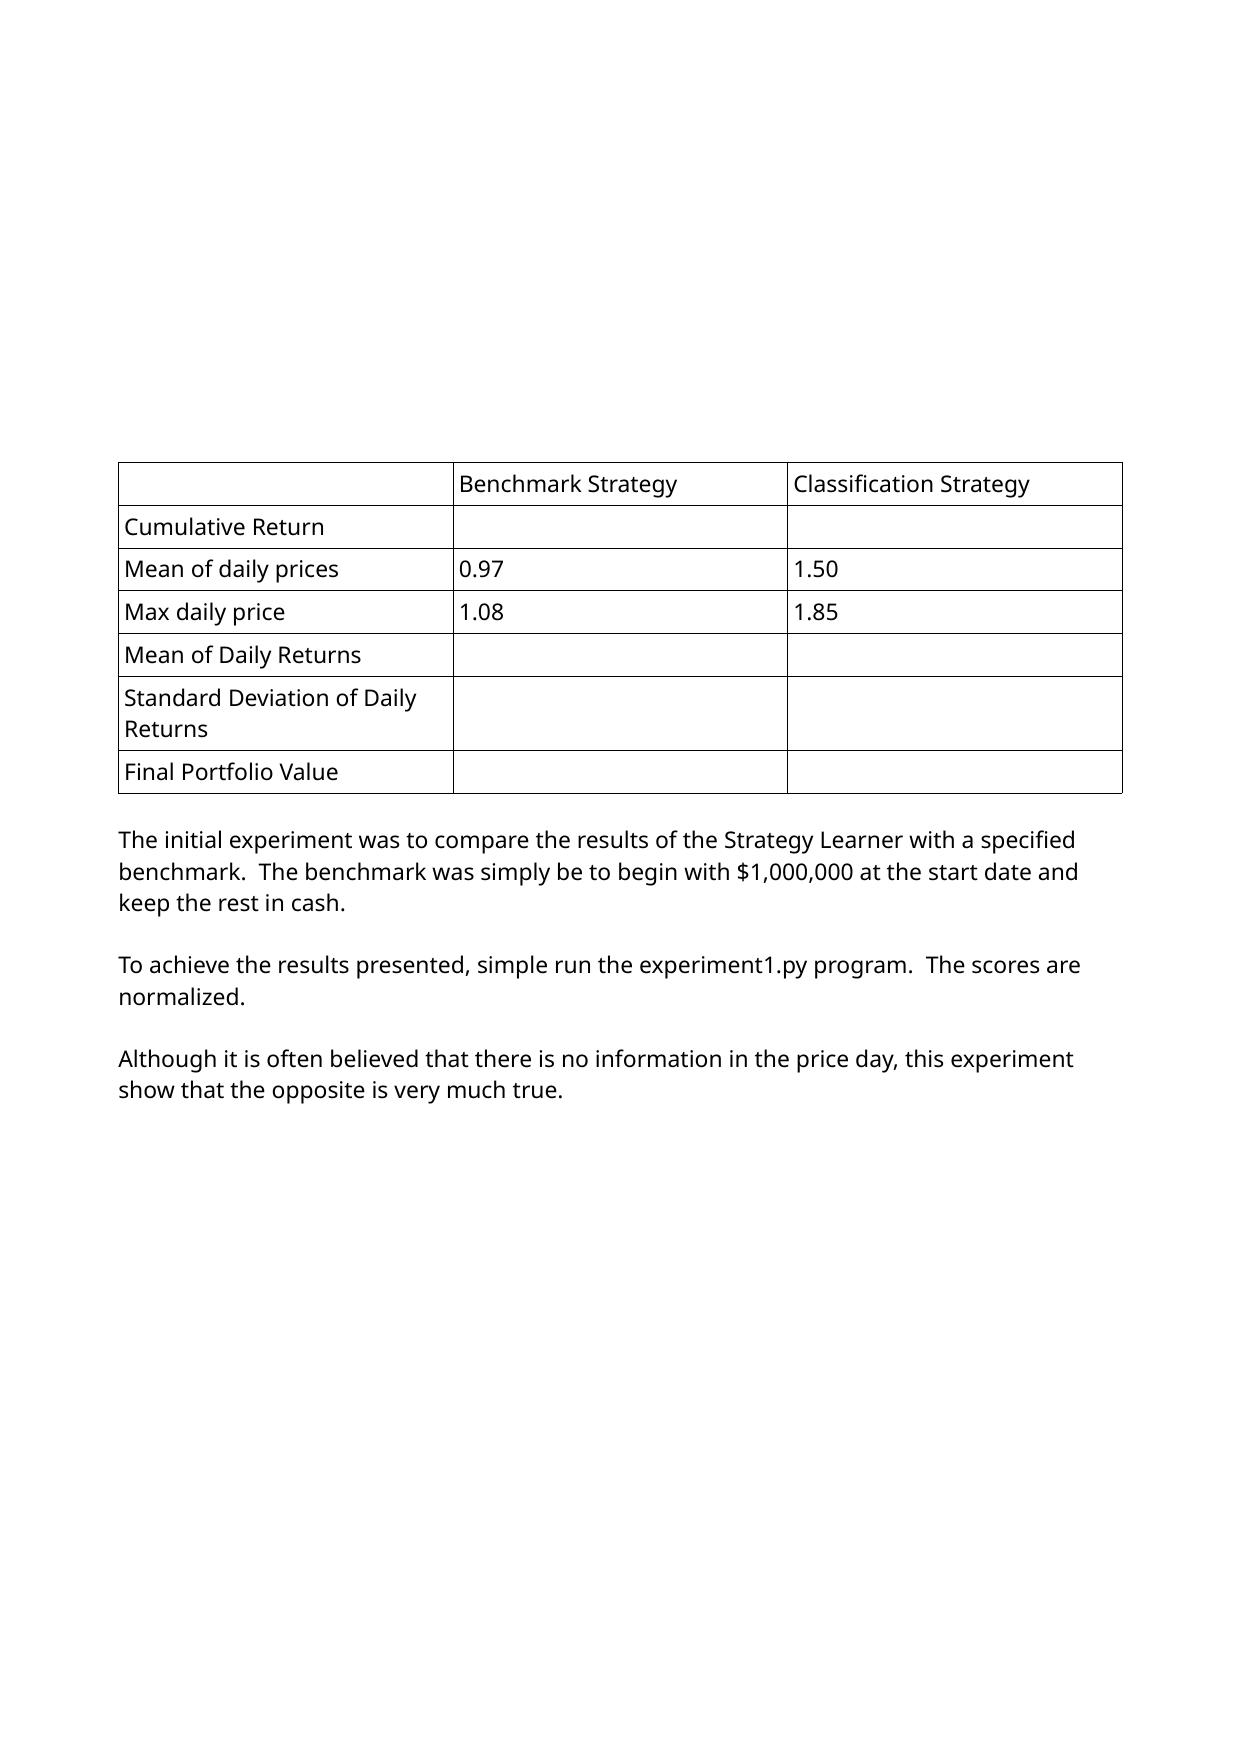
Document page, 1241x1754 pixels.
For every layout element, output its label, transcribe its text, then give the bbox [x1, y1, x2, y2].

table_cell [454, 506, 787, 547]
table_cell Max daily price [119, 591, 453, 633]
table_cell [788, 677, 1122, 750]
table_header Benchmark Strategy [454, 463, 787, 505]
table_cell 1.50 [788, 549, 1122, 590]
table_header Classification Strategy [788, 463, 1122, 505]
text The initial experiment was to compare the results of the Strategy Learner with a specified benchmark. The benchmark was simply be to begin with $1,000,000 at the start date and keep the rest in cash. [118, 824, 1122, 918]
table_cell [788, 634, 1122, 676]
table_cell [788, 751, 1122, 793]
table_header [119, 463, 453, 505]
table_cell [454, 751, 787, 793]
table_cell 1.85 [788, 591, 1122, 633]
table_cell Mean of daily prices [119, 549, 453, 590]
table_cell [454, 634, 787, 676]
table_cell 0.97 [454, 549, 787, 590]
table_cell 1.08 [454, 591, 787, 633]
text Although it is often believed that there is no information in the price day, this experiment show that the opposite is very much true. [118, 1043, 1122, 1105]
table_cell Final Portfolio Value [119, 751, 453, 793]
text To achieve the results presented, simple run the experiment1.py program. The scores are normalized. [118, 949, 1122, 1012]
table_cell [788, 506, 1122, 547]
table_cell Mean of Daily Returns [119, 634, 453, 676]
table_cell [454, 677, 787, 750]
table_cell Cumulative Return [119, 506, 453, 547]
table_cell Standard Deviation of Daily Returns [119, 677, 453, 750]
